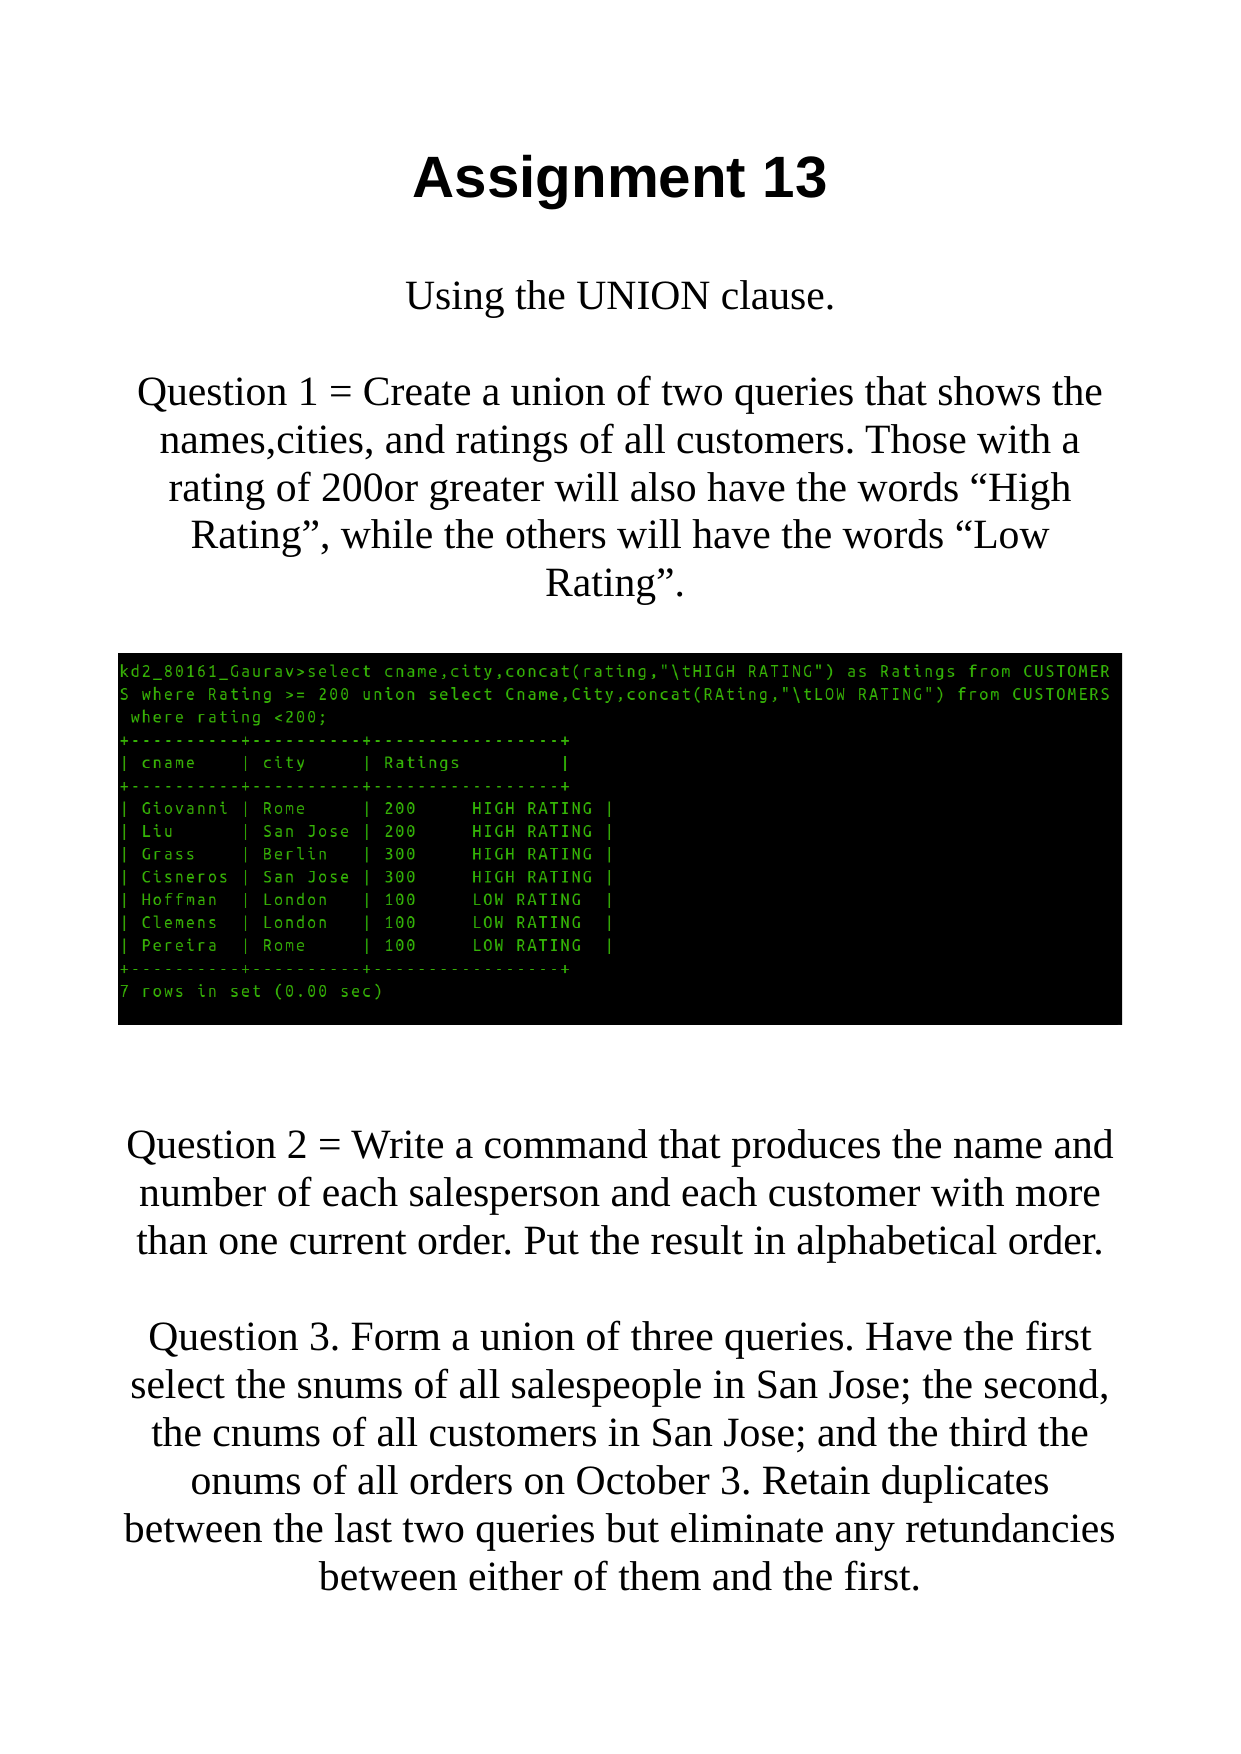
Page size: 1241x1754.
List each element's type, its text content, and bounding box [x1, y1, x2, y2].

text Using the UNION clause. [118, 270, 1122, 318]
text Question 3. Form a union of three queries. Have the first select the snums of all salespeople in San Jose; the second, the cnums of all customers in San Jose; and the third the onums of all orders on October 3. Retain duplicates between the last two queries but eliminate any retundancies between either of them and the first. [118, 1312, 1122, 1599]
title Assignment 13 [118, 143, 1122, 210]
text Question 1 = Create a union of two queries that shows the names,cities, and ratings of all customers. Those with a rating of 200or greater will also have the words “High Rating”, while the others will have the words “Low Rating”. [118, 366, 1122, 606]
text Question 2 = Write a command that produces the name and number of each salesperson and each customer with more than one current order. Put the result in alphabetical order. [118, 1120, 1122, 1264]
picture [118, 653, 1123, 1025]
